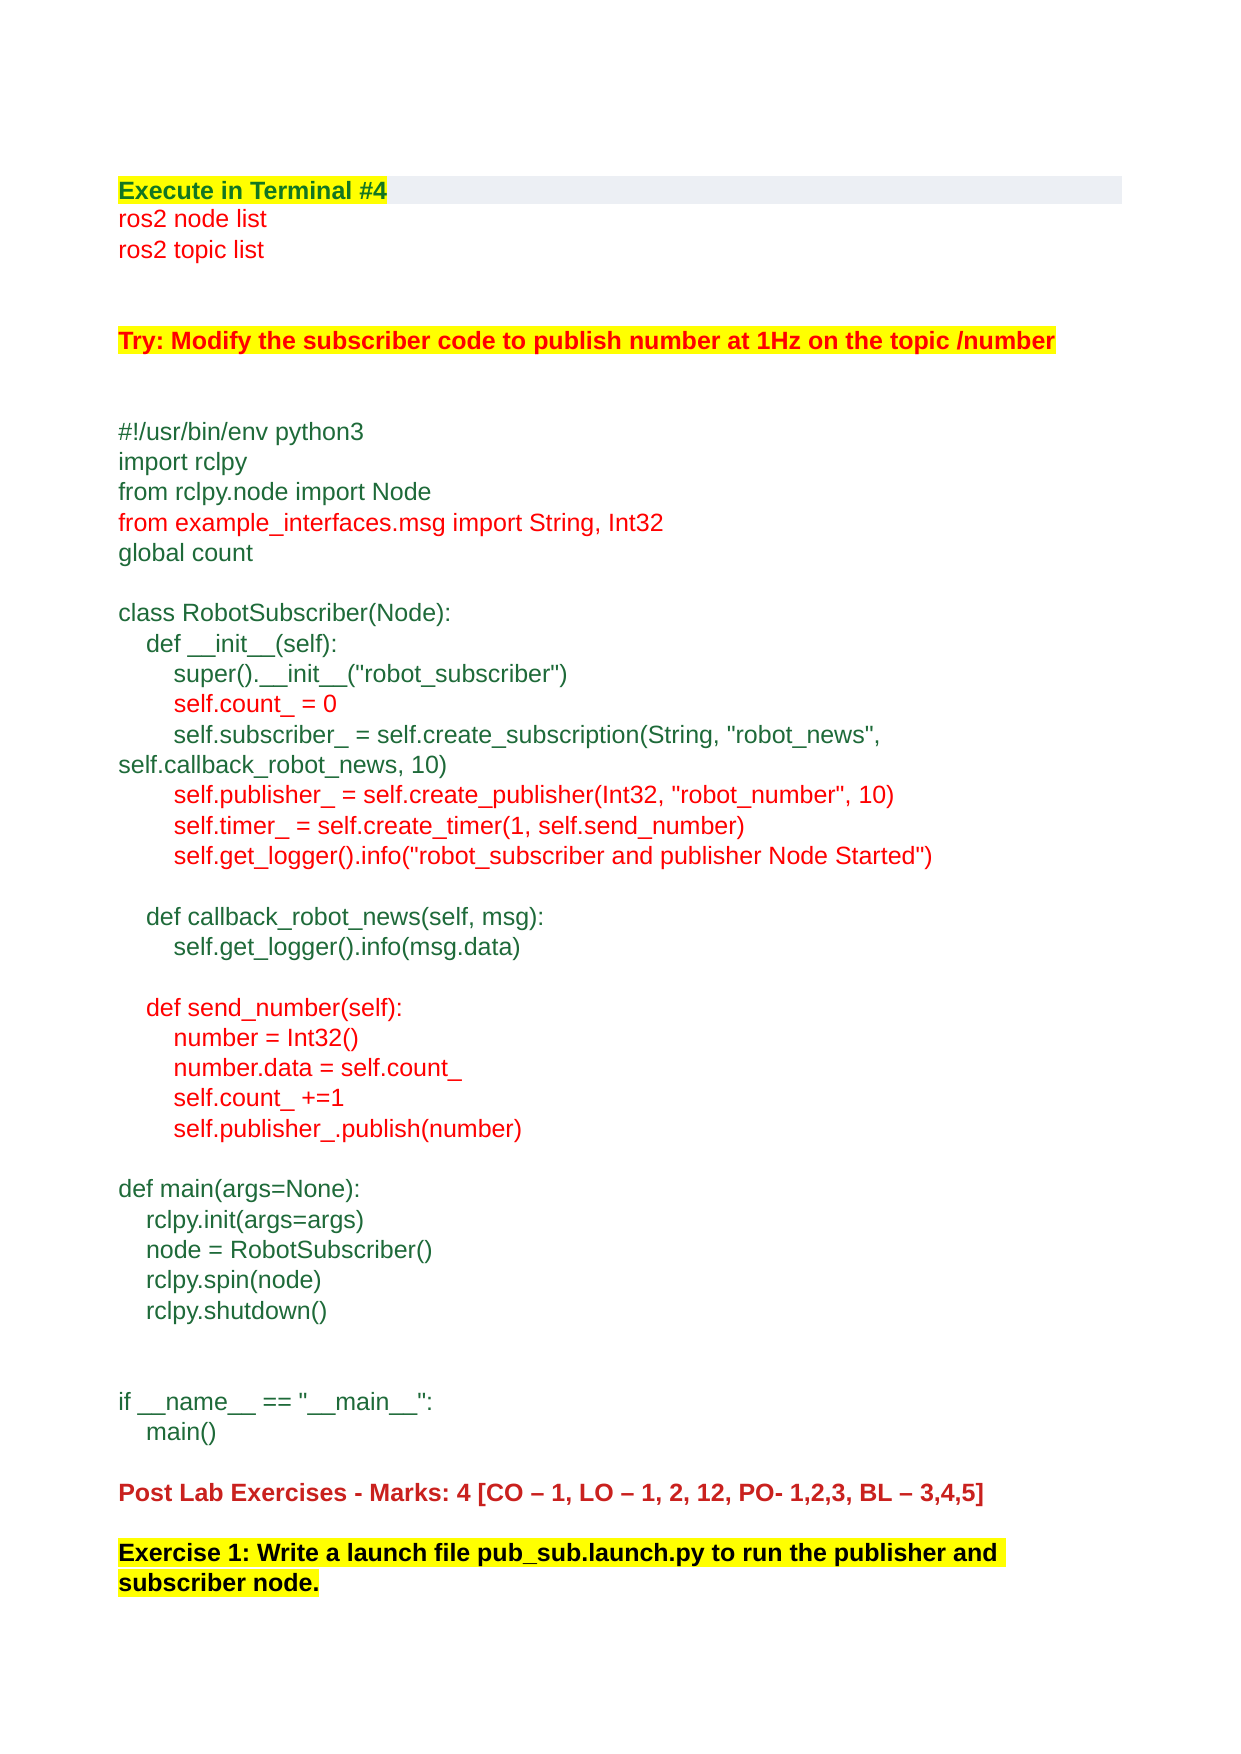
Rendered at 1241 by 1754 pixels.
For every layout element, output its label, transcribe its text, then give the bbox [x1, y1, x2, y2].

text def callback_robot_news(self, msg): [118, 900, 1122, 930]
text Post Lab Exercises - Marks: 4 [CO – 1, LO – 1, 2, 12, PO- 1,2,3, BL – 3,4,5] [118, 1476, 1122, 1506]
text main() [118, 1415, 1122, 1446]
text rclpy.shutdown() [118, 1294, 1122, 1324]
text rclpy.spin(node) [118, 1264, 1122, 1294]
text from example_interfaces.msg import String, Int32 [118, 506, 1122, 536]
text super().__init__("robot_subscriber") [118, 657, 1122, 688]
text self.timer_ = self.create_timer(1, self.send_number) [118, 809, 1122, 839]
text self.get_logger().info(msg.data) [118, 930, 1122, 961]
text def main(args=None): [118, 1173, 1122, 1203]
text self.count_ = 0 [118, 688, 1122, 718]
text self.count_ +=1 [118, 1082, 1122, 1112]
text import rclpy [118, 445, 1122, 476]
text if __name__ == "__main__": [118, 1385, 1122, 1415]
text def __init__(self): [118, 627, 1122, 657]
text ros2 topic list [118, 233, 1122, 263]
text #!/usr/bin/env python3 [118, 415, 1122, 445]
text self.subscriber_ = self.create_subscription(String, "robot_news", self.callback_robot_news, 10) [118, 718, 1122, 779]
text def send_number(self): [118, 991, 1122, 1021]
text rclpy.init(args=args) [118, 1203, 1122, 1233]
text number = Int32() [118, 1021, 1122, 1052]
text Execute in Terminal #4 [118, 176, 1122, 204]
text global count [118, 536, 1122, 567]
text ros2 node list [118, 204, 1122, 233]
text self.get_logger().info("robot_subscriber and publisher Node Started") [118, 839, 1122, 870]
text number.data = self.count_ [118, 1052, 1122, 1082]
text class RobotSubscriber(Node): [118, 597, 1122, 627]
text Exercise 1: Write a launch file pub_sub.launch.py to run the publisher and subscriber node. [118, 1537, 1122, 1597]
text self.publisher_.publish(number) [118, 1112, 1122, 1142]
text Try: Modify the subscriber code to publish number at 1Hz on the topic /number [118, 324, 1122, 354]
text from rclpy.node import Node [118, 476, 1122, 506]
text self.publisher_ = self.create_publisher(Int32, "robot_number", 10) [118, 779, 1122, 809]
text node = RobotSubscriber() [118, 1233, 1122, 1264]
